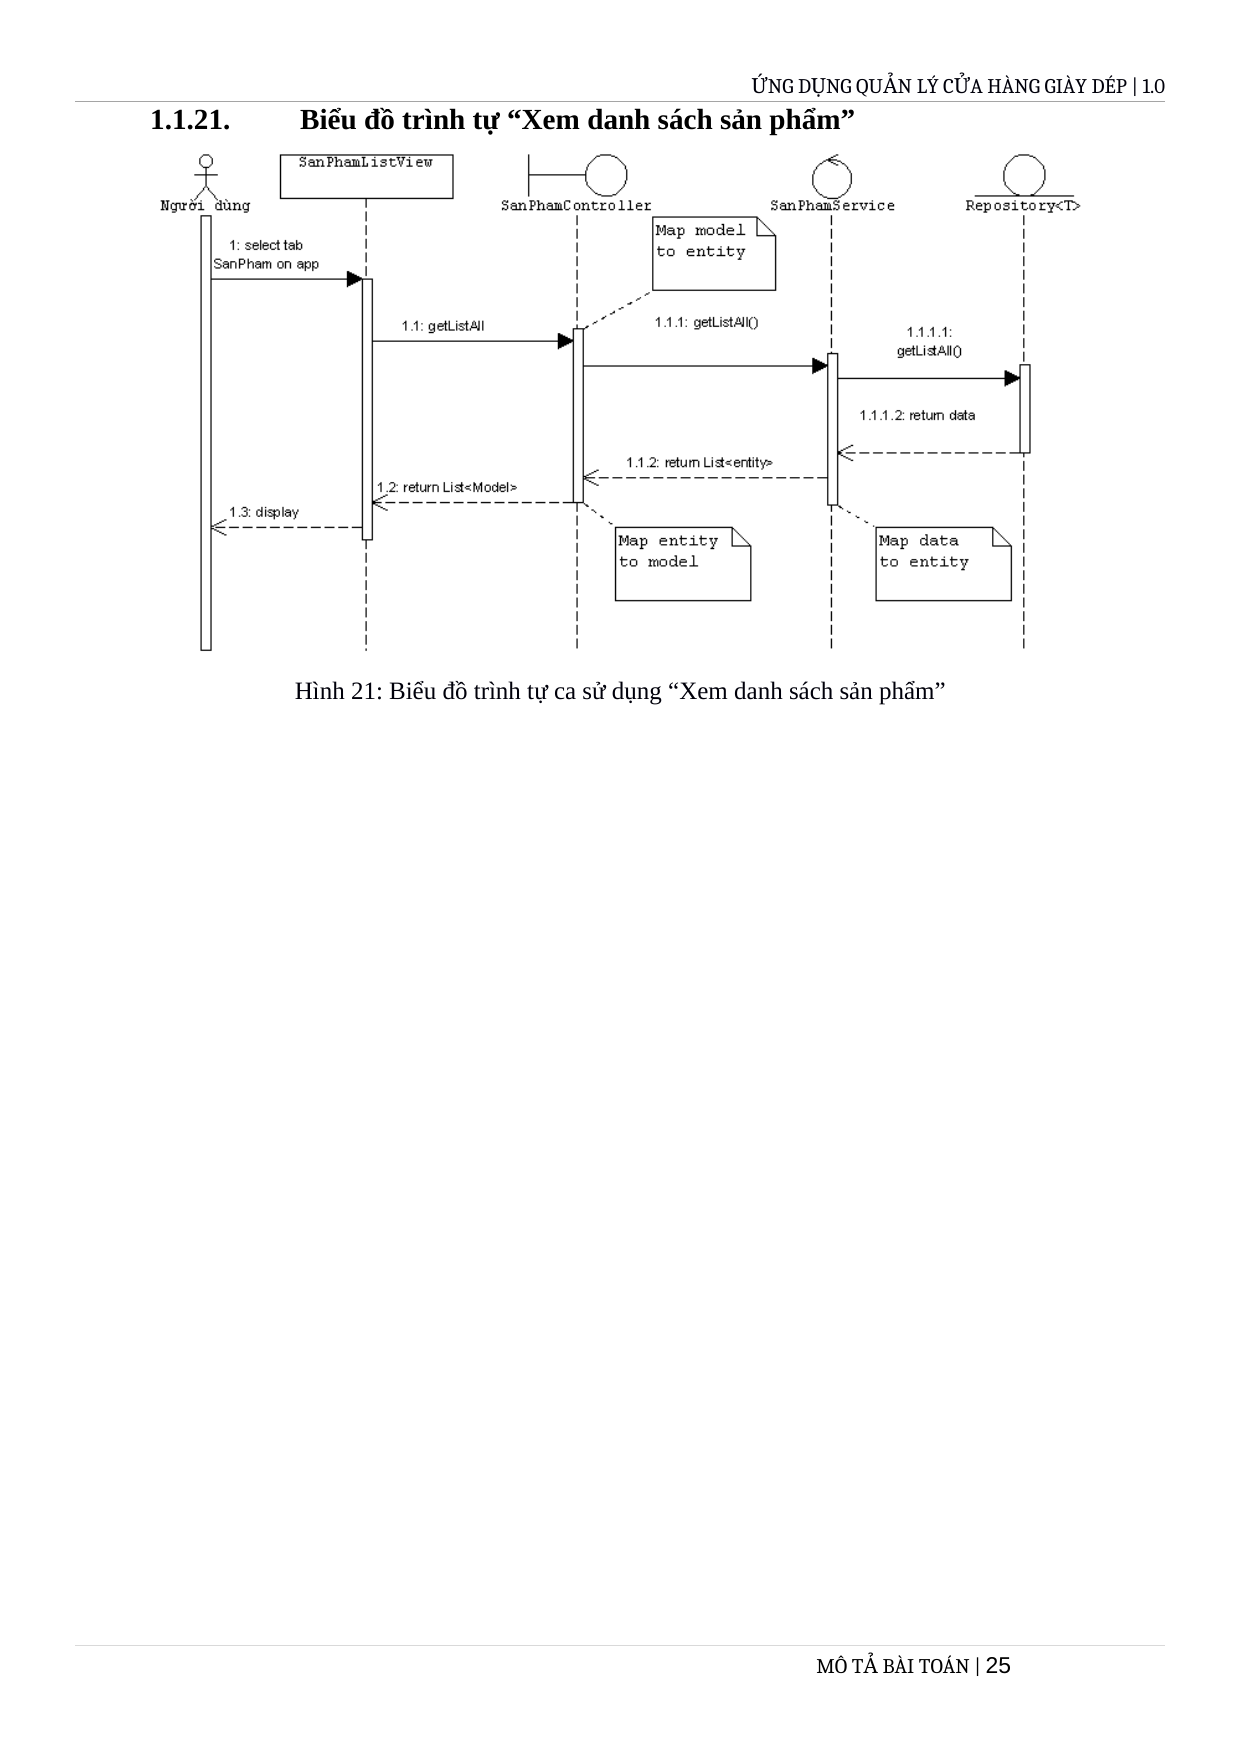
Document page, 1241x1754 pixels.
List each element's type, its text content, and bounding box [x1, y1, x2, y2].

text Hình 21: Biểu đồ trình tự ca sử dụng “Xem danh sách sản phẩm” [75, 676, 1165, 705]
picture [146, 152, 1094, 656]
subtitle Biểu đồ trình tự “Xem danh sách sản phẩm” [150, 102, 1165, 136]
